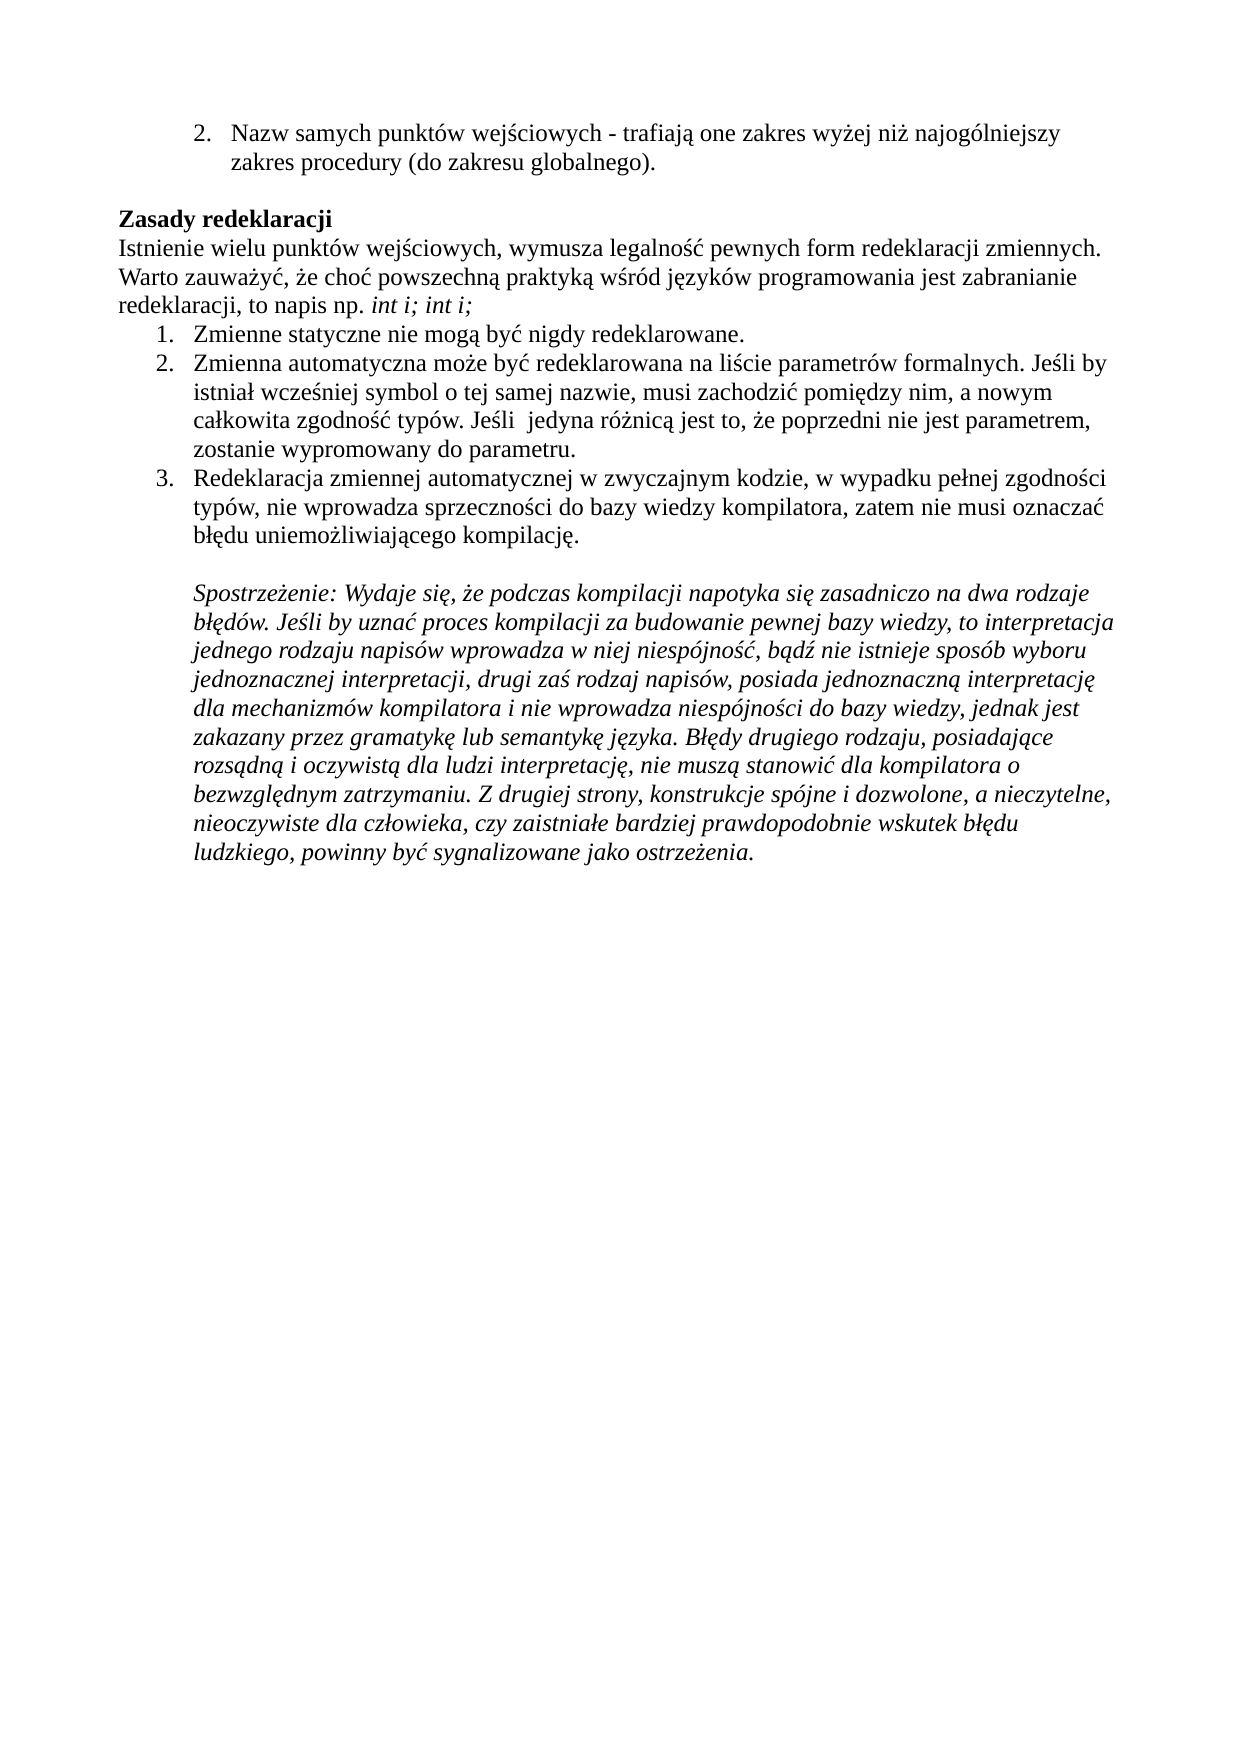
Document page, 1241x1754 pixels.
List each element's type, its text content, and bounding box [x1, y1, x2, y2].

list Zmienna automatyczna może być redeklarowana na liście parametrów formalnych. Jeśli by istniał wcześniej symbol o tej samej nazwie, musi zachodzić pomiędzy nim, a nowym całkowita zgodność typów. Jeśli jedyna różnicą jest to, że poprzedni nie jest parametrem, zostanie wypromowany do parametru. [156, 348, 1122, 463]
list Redeklaracja zmiennej automatycznej w zwyczajnym kodzie, w wypadku pełnej zgodności typów, nie wprowadza sprzeczności do bazy wiedzy kompilatora, zatem nie musi oznaczać błędu uniemożliwiającego kompilację. [156, 463, 1122, 549]
text Istnienie wielu punktów wejściowych, wymusza legalność pewnych form redeklaracji zmiennych. Warto zauważyć, że choć powszechną praktyką wśród języków programowania jest zabranianie redeklaracji, to napis np. int i; int i; [118, 233, 1122, 319]
text Zasady redeklaracji [118, 204, 1122, 233]
list Spostrzeżenie: Wydaje się, że podczas kompilacji napotyka się zasadniczo na dwa rodzaje błędów. Jeśli by uznać proces kompilacji za budowanie pewnej bazy wiedzy, to interpretacja jednego rodzaju napisów wprowadza w niej niespójność, bądź nie istnieje sposób wyboru jednoznacznej interpretacji, drugi zaś rodzaj napisów, posiada jednoznaczną interpretację dla mechanizmów kompilatora i nie wprowadza niespójności do bazy wiedzy, jednak jest zakazany przez gramatykę lub semantykę języka. Błędy drugiego rodzaju, posiadające rozsądną i oczywistą dla ludzi interpretację, nie muszą stanowić dla kompilatora o bezwzględnym zatrzymaniu. Z drugiej strony, konstrukcje spójne i dozwolone, a nieczytelne, nieoczywiste dla człowieka, czy zaistniałe bardziej prawdopodobnie wskutek błędu ludzkiego, powinny być sygnalizowane jako ostrzeżenia. [156, 578, 1122, 866]
list Nazw samych punktów wejściowych - trafiają one zakres wyżej niż najogólniejszy zakres procedury (do zakresu globalnego). [193, 118, 1122, 176]
list Zmienne statyczne nie mogą być nigdy redeklarowane. [156, 319, 1122, 348]
